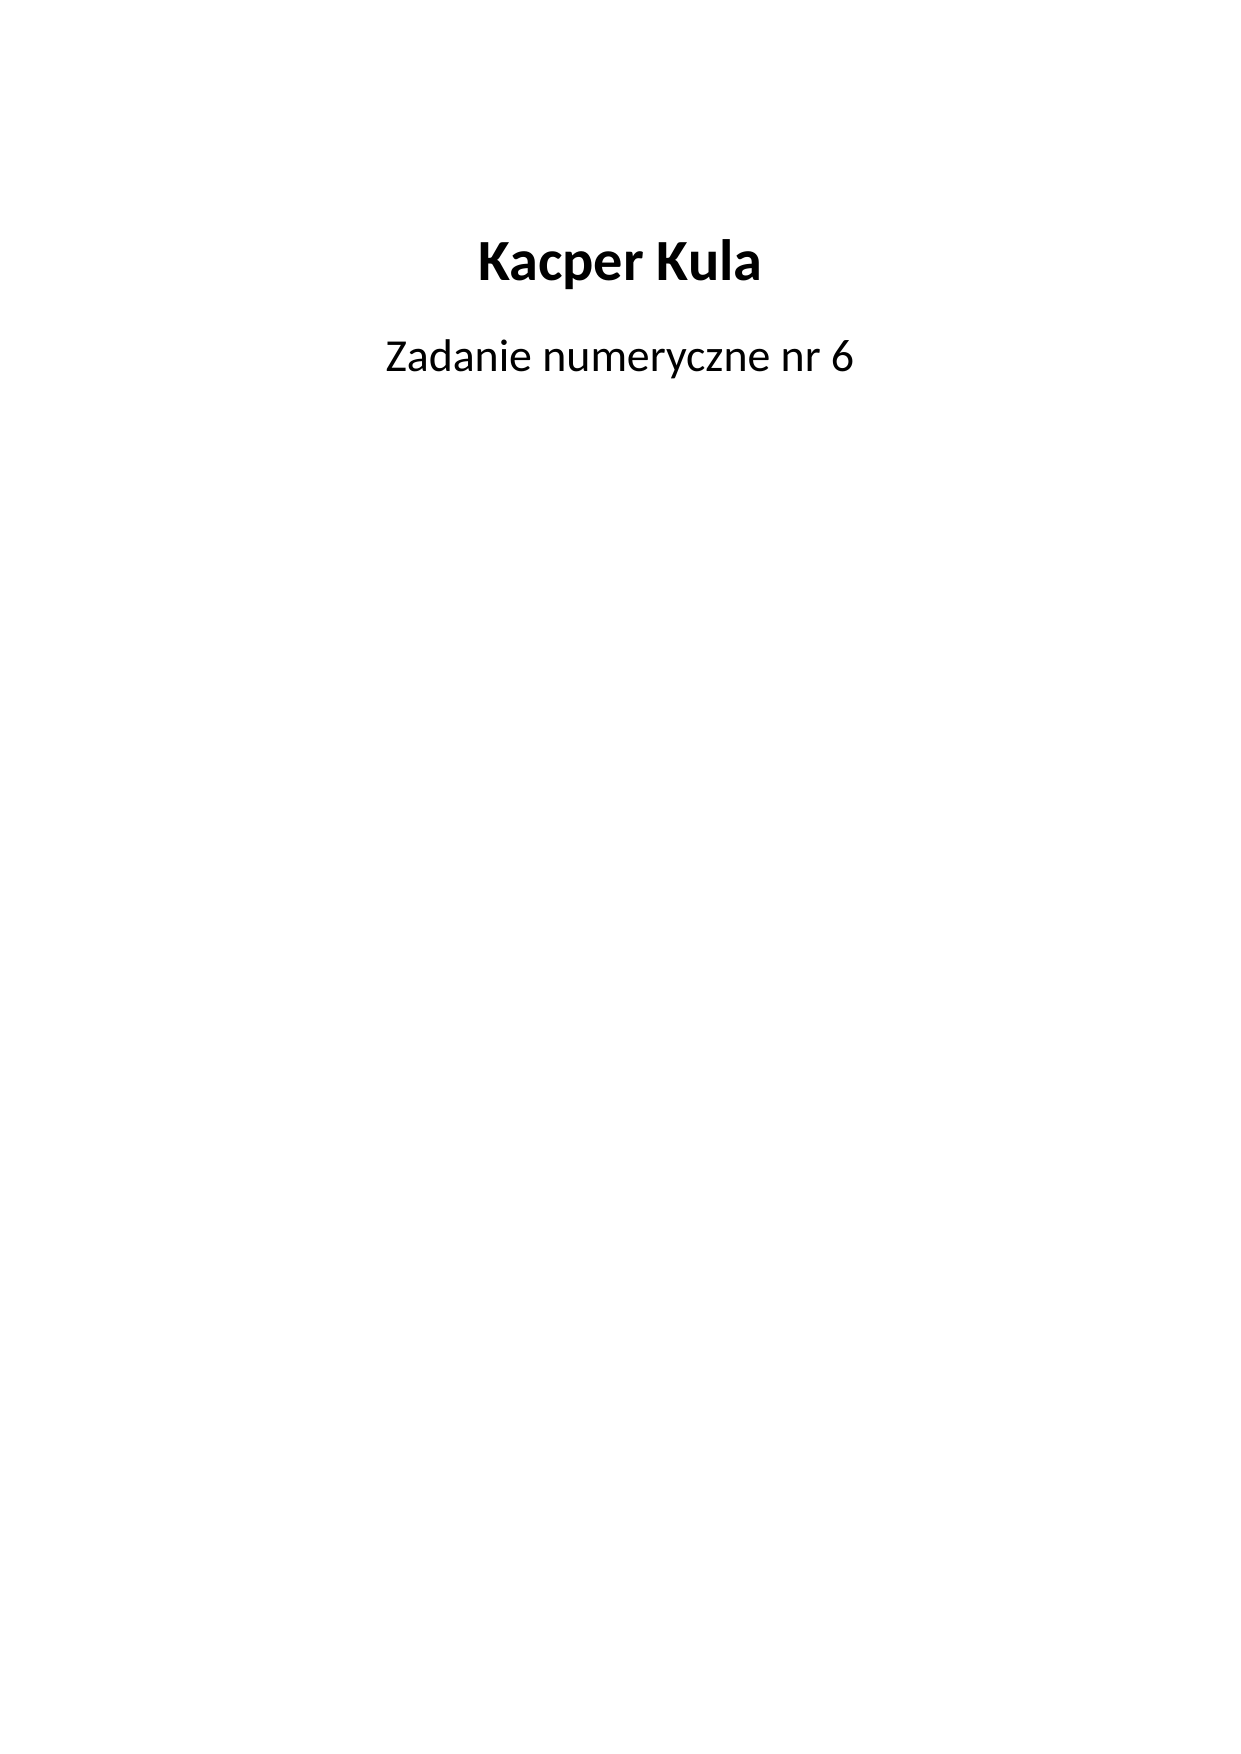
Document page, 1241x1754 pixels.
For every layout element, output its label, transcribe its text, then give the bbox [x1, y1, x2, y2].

text Zadanie numeryczne nr 6 [118, 327, 1122, 383]
text Kacper Kula [118, 224, 1122, 295]
